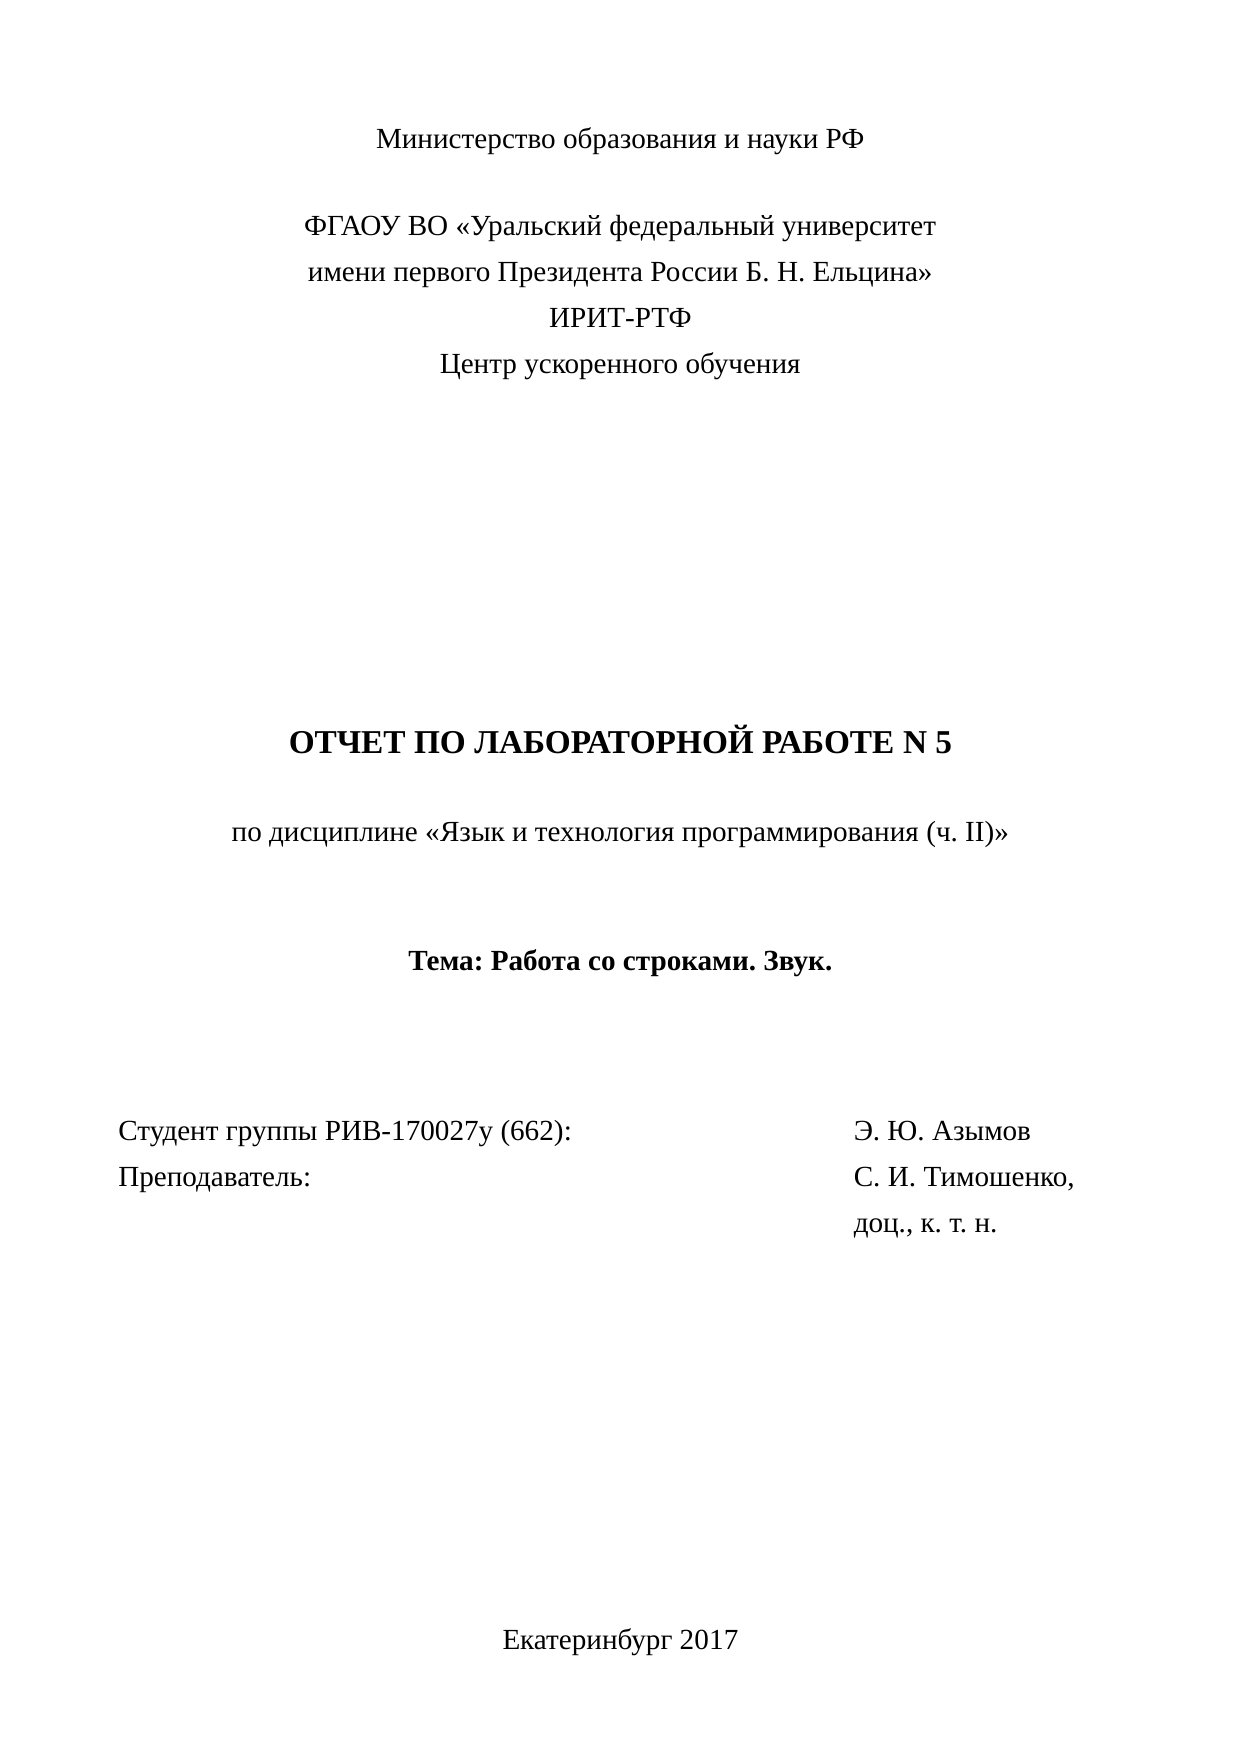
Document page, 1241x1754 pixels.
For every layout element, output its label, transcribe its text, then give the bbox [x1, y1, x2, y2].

text Тема: Работа со строками. Звук. [118, 943, 1122, 977]
text ИРИТ-РТФ [118, 300, 1122, 334]
text Студент группы РИВ-170027у (662): Э. Ю. Азымов [118, 1113, 1122, 1146]
text имени первого Президента России Б. Н. Ельцина» [118, 254, 1122, 288]
text ФГАОУ ВО «Уральский федеральный университет [118, 208, 1122, 242]
text доц., к. т. н. [118, 1205, 1122, 1238]
text по дисциплине «Язык и технология программирования (ч. II)» [118, 814, 1122, 848]
text Центр ускоренного обучения [118, 346, 1122, 380]
text Министерство образования и науки РФ [118, 121, 1122, 154]
text ОТЧЕТ ПО ЛАБОРАТОРНОЙ РАБОТЕ N 5 [118, 722, 1122, 761]
text Преподаватель: С. И. Тимошенко, [118, 1159, 1122, 1192]
text Екатеринбург 2017 [118, 1622, 1122, 1656]
